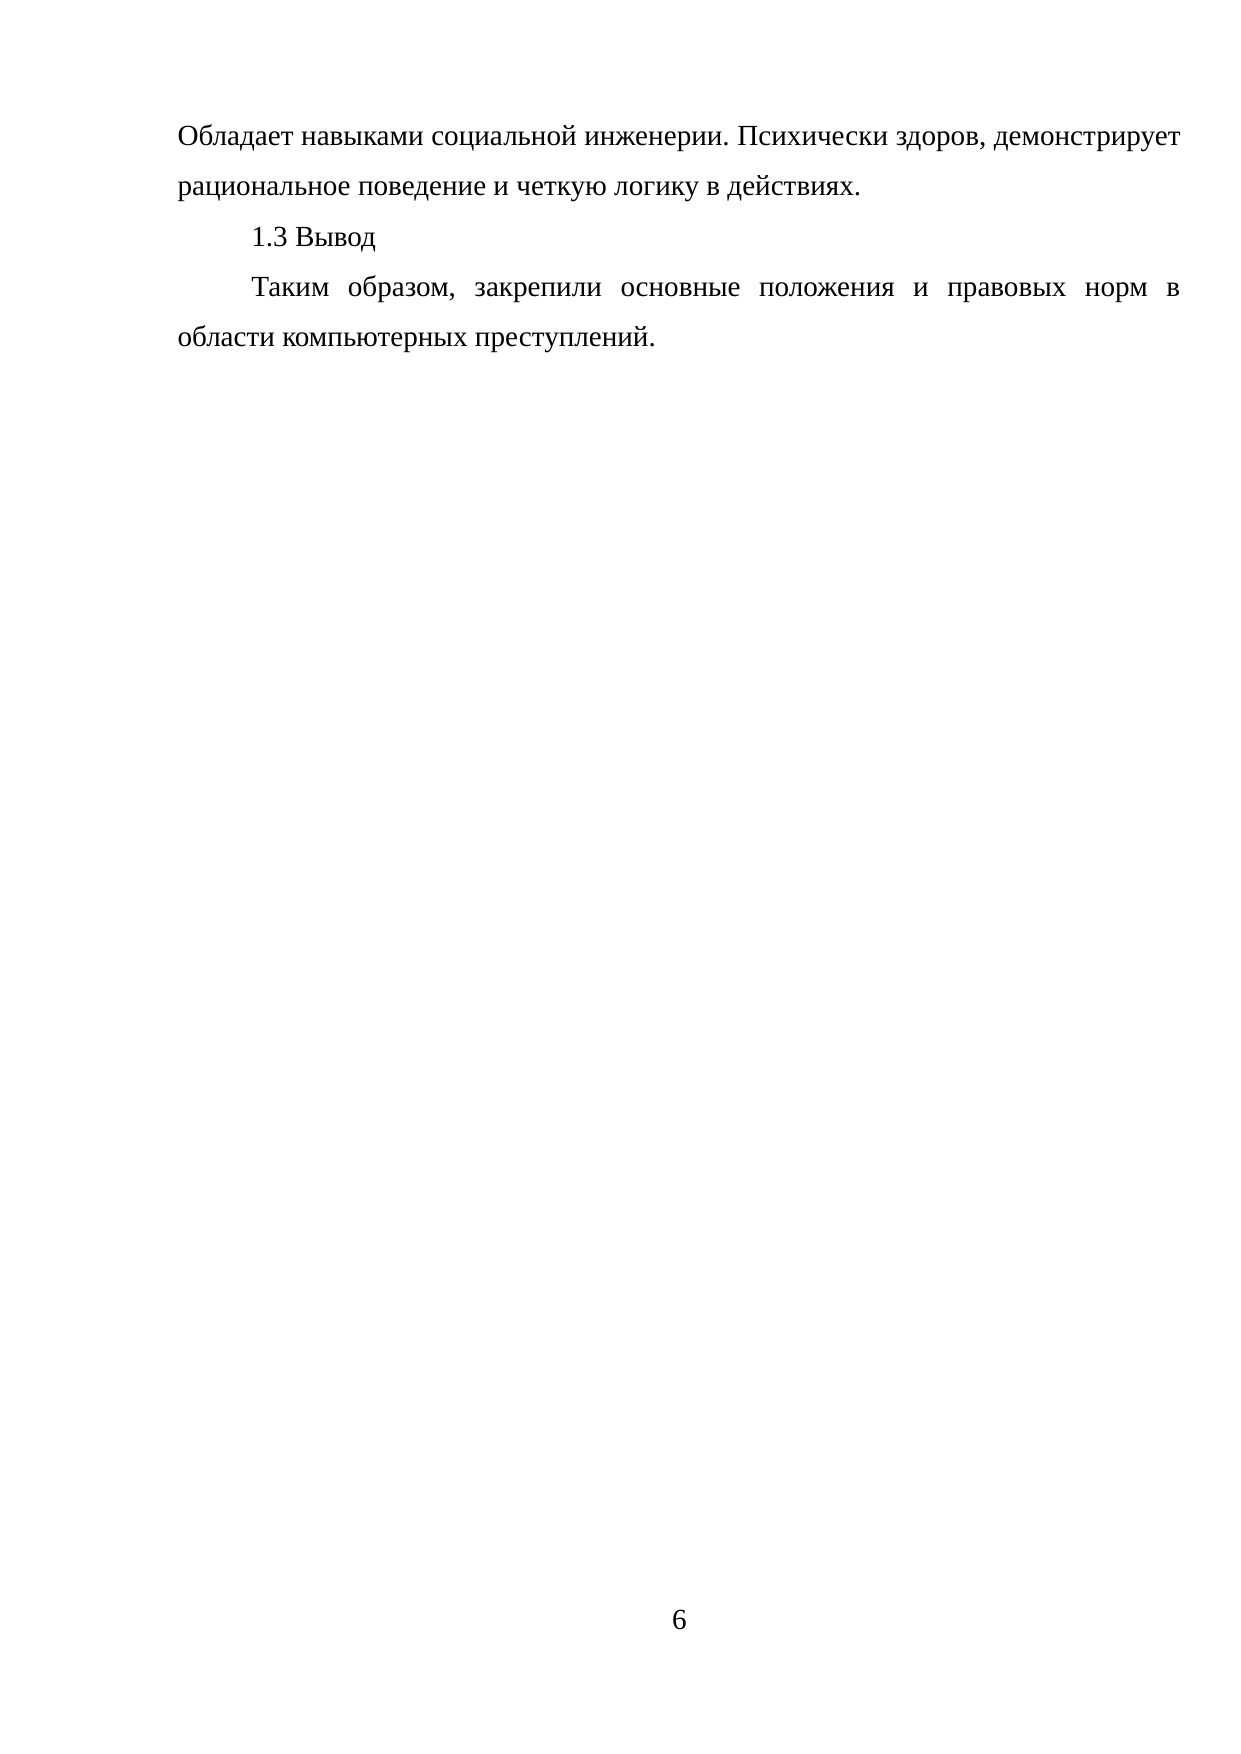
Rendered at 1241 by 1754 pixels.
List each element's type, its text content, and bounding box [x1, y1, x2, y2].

text Обладает навыками социальной инженерии. Психически здоров, демонстрирует рациональное поведение и четкую логику в действиях. [177, 118, 1181, 202]
text Таким образом, закрепили основные положения и правовых норм в области компьютерных преступлений. [177, 269, 1181, 353]
text 1.3 Вывод [177, 219, 1181, 252]
